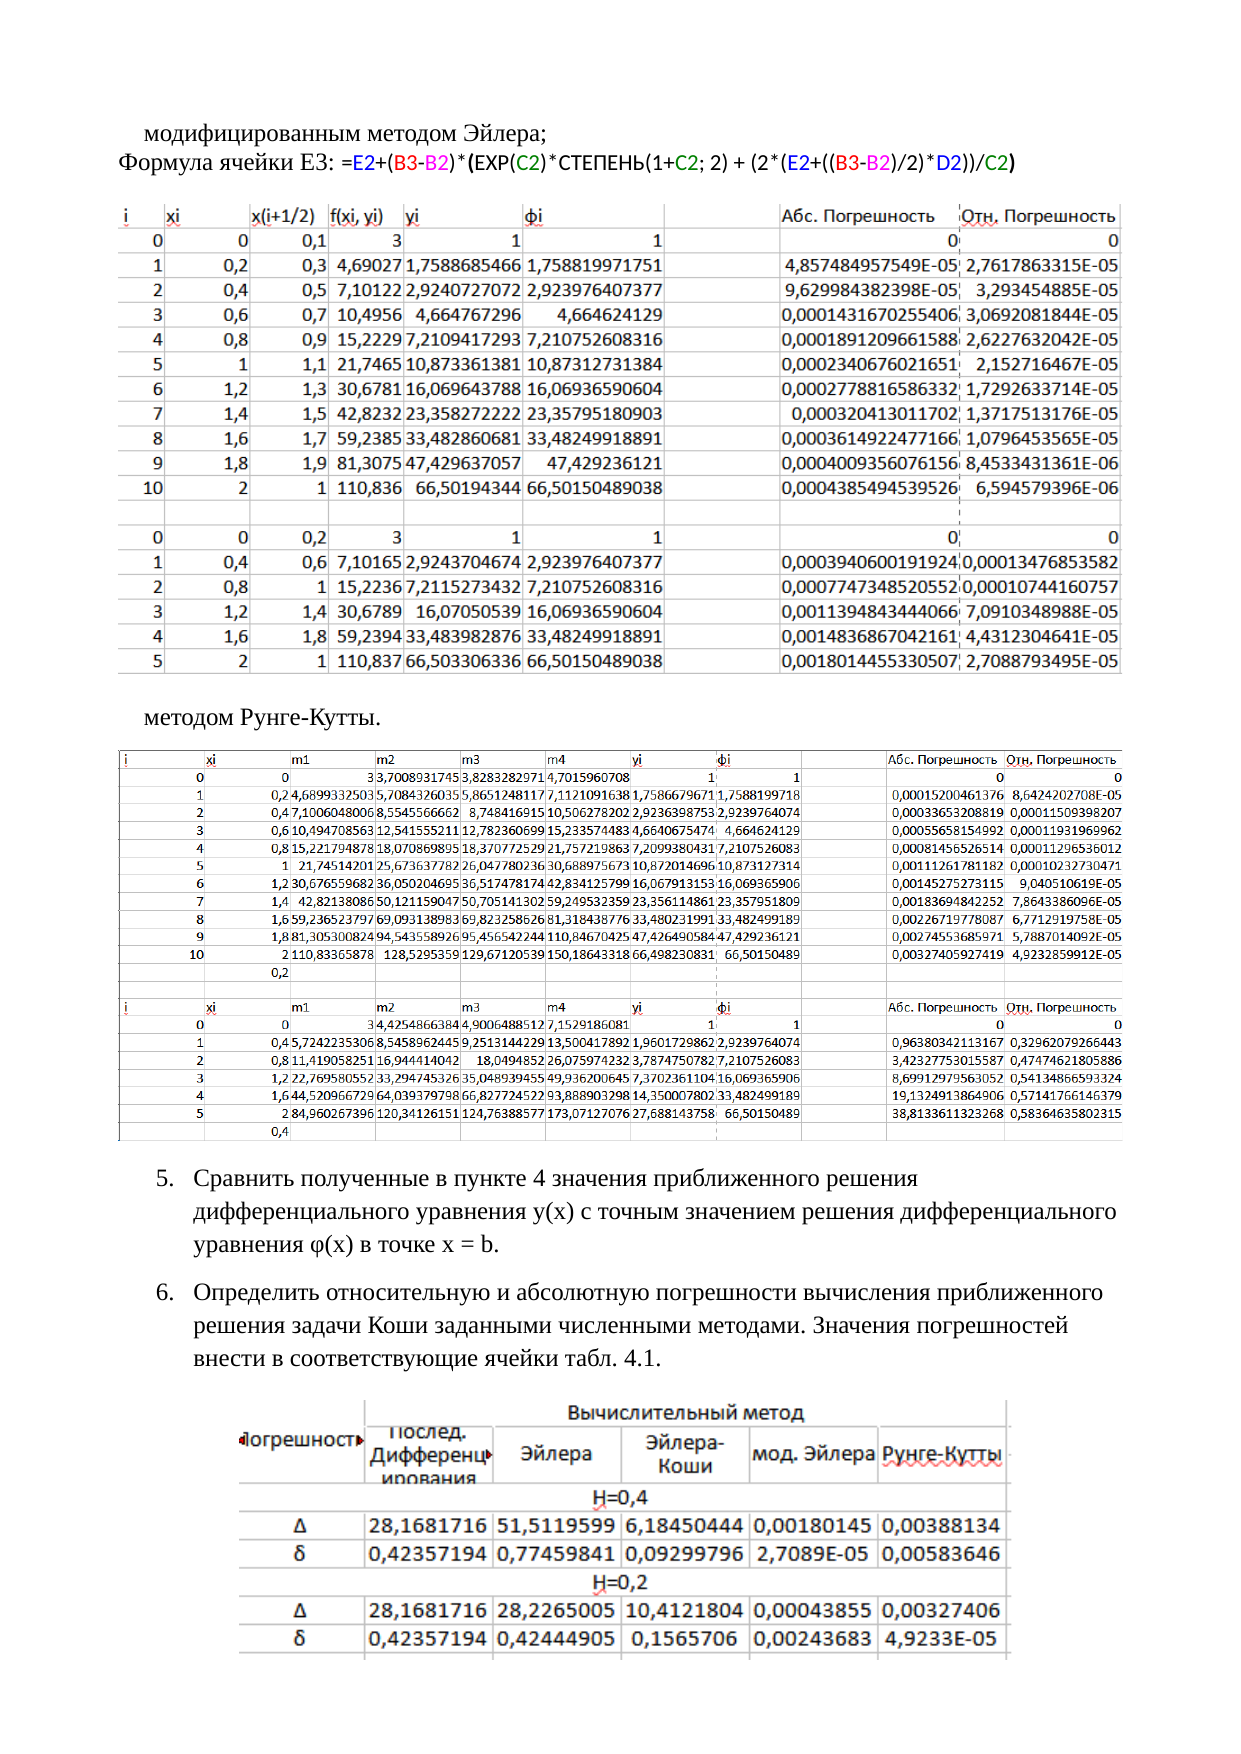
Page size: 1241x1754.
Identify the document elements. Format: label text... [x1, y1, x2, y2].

text  методом Рунге-Кутты. [118, 702, 1122, 731]
list Сравнить полученные в пункте 4 значения приближенного решения дифференциального уравнения y(x) с точным значением решения дифференциального уравнения φ(x) в точке x = b. [156, 1141, 1122, 1258]
text Формула ячейки Е3: =E2+(B3-B2)*(EXP(C2)*СТЕПЕНЬ(1+C2; 2) + (2*(E2+((B3-B2)/2)*D2))/C2) [118, 147, 1122, 176]
picture [239, 1400, 1012, 1660]
picture [118, 750, 1123, 1141]
list Определить относительную и абсолютную погрешности вычисления приближенного решения задачи Коши заданными численными методами. Значения погрешностей внести в соответствующие ячейки табл. 4.1. [156, 1277, 1122, 1372]
text  модифицированным методом Эйлера; [118, 118, 1122, 147]
picture [118, 204, 1123, 674]
